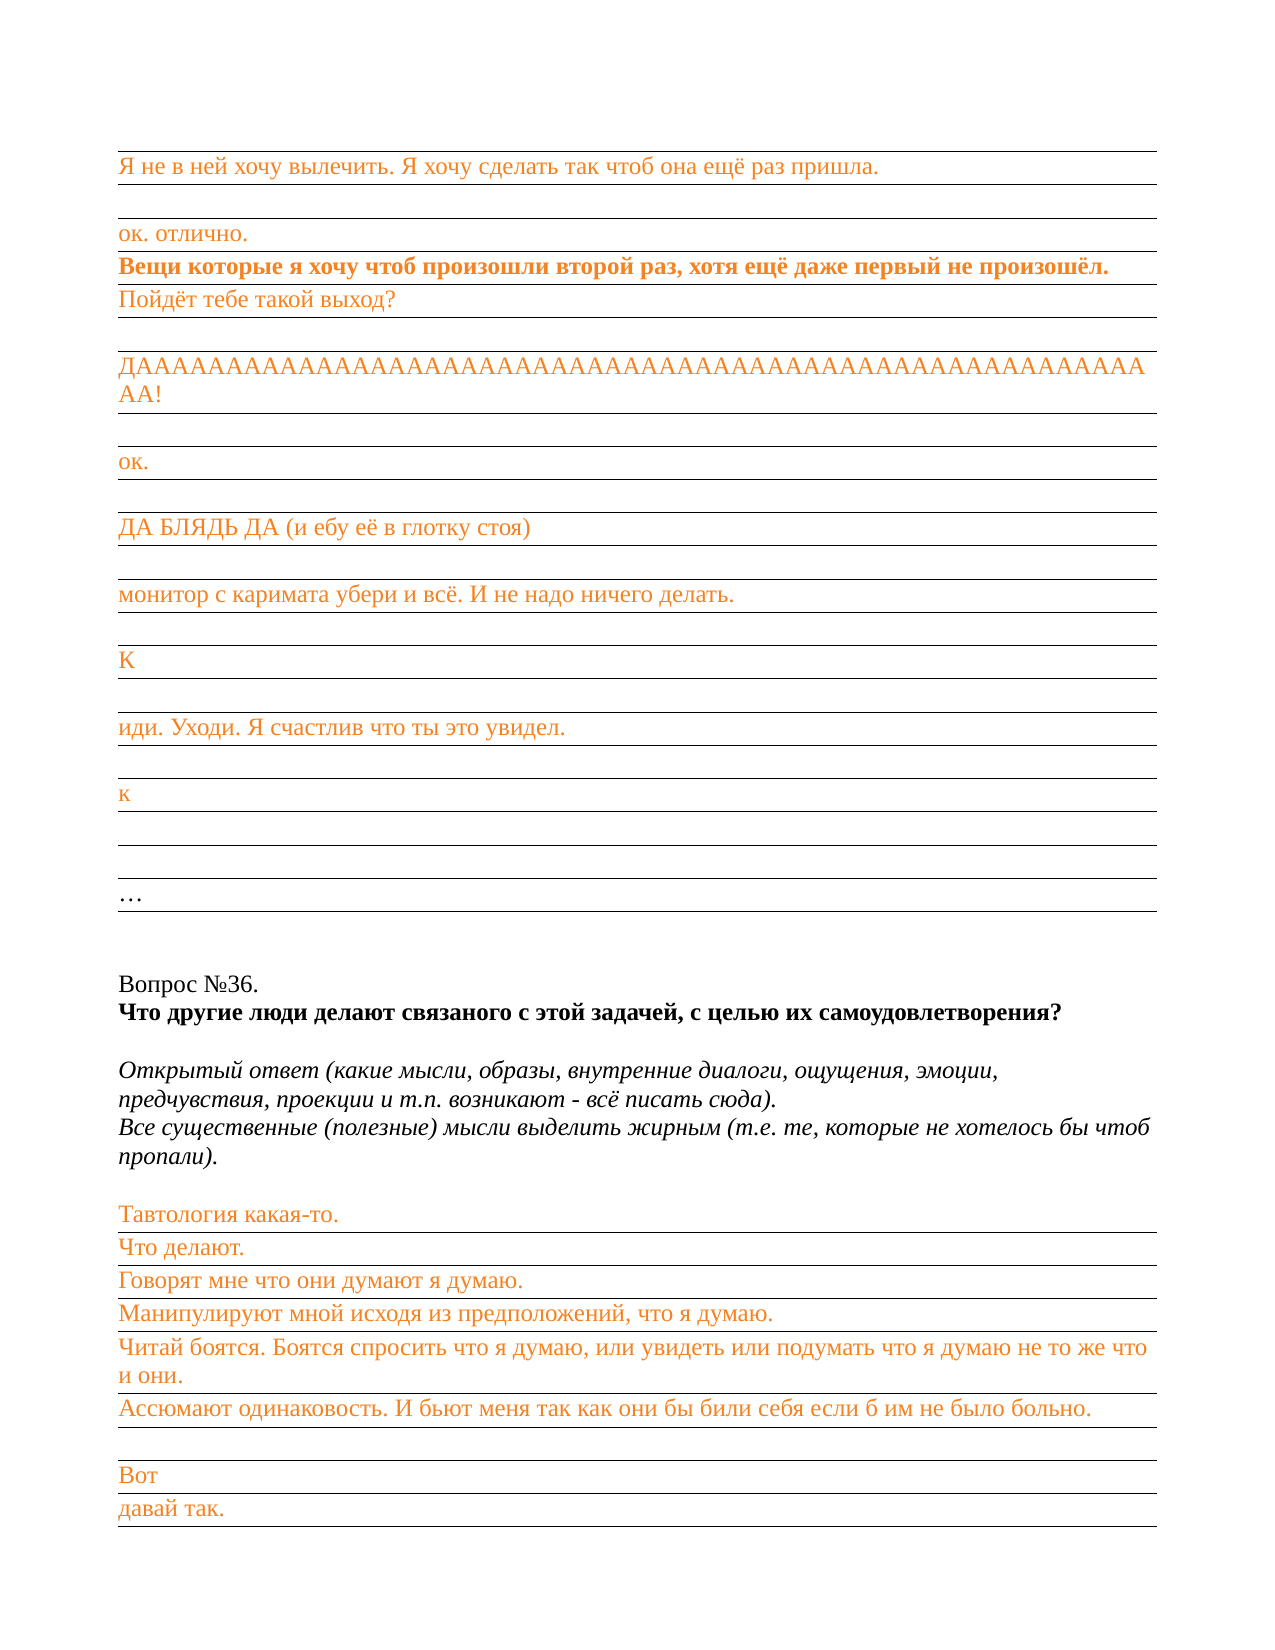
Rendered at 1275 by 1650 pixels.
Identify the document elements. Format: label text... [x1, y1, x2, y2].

text Открытый ответ (какие мысли, образы, внутренние диалоги, ощущения, эмоции, предчувствия, проекции и т.п. возникают - всё писать сюда). [118, 1055, 1157, 1112]
text Манипулируют мной исходя из предположений, что я думаю. [118, 1299, 1157, 1331]
text Ассюмают одинаковость. И бьют меня так как они бы били себя если б им не было больно. [118, 1394, 1157, 1427]
text Вопрос №36. [118, 969, 1157, 997]
text Вещи которые я хочу чтоб произошли второй раз, хотя ещё даже первый не произошёл. [118, 252, 1157, 284]
text ДАААААААААААААААААААААААААААААААААААААААААААААААААААААААААА! [118, 352, 1157, 413]
text монитор с каримата убери и всё. И не надо ничего делать. [118, 580, 1157, 612]
text Что делают. [118, 1233, 1157, 1265]
text к [118, 779, 1157, 811]
text К [118, 646, 1157, 678]
text Все существенные (полезные) мысли выделить жирным (т.е. те, которые не хотелось бы чтоб пропали). [118, 1112, 1157, 1170]
text Вот [118, 1461, 1157, 1493]
text ок. [118, 447, 1157, 479]
text ДА БЛЯДЬ ДА (и ебу её в глотку стоя) [118, 513, 1157, 545]
text давай так. [118, 1494, 1157, 1526]
text ок. отлично. [118, 219, 1157, 251]
text Что другие люди делают связаного с этой задачей, с целью их самоудовлетворения? [118, 997, 1157, 1026]
text Тавтология какая-то. [118, 1199, 1157, 1232]
text Говорят мне что они думают я думаю. [118, 1266, 1157, 1298]
text Пойдёт тебе такой выход? [118, 285, 1157, 317]
text Я не в ней хочу вылечить. Я хочу сделать так чтоб она ещё раз пришла. [118, 152, 1157, 184]
text Читай боятся. Боятся спросить что я думаю, или увидеть или подумать что я думаю не то же что и они. [118, 1332, 1157, 1393]
text иди. Уходи. Я счастлив что ты это увидел. [118, 713, 1157, 745]
text … [118, 879, 1157, 911]
